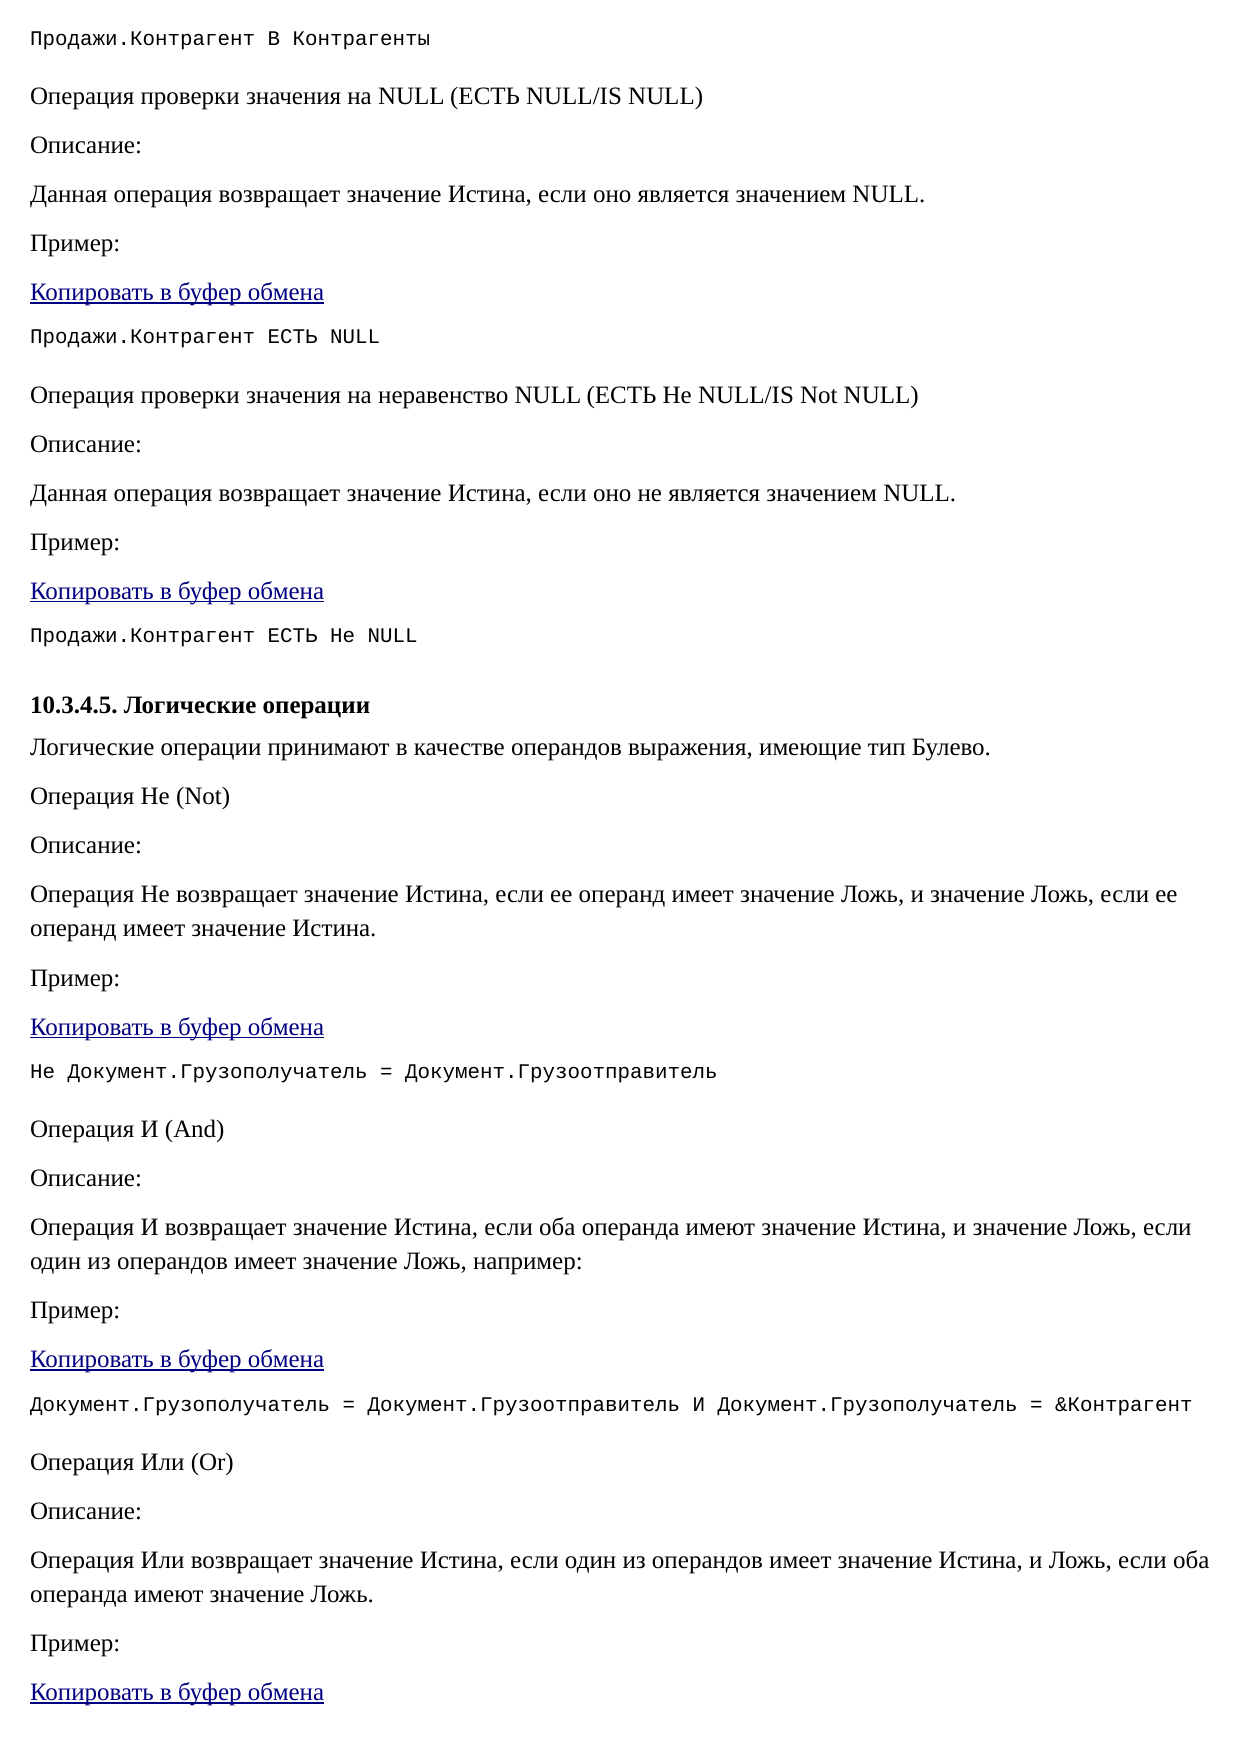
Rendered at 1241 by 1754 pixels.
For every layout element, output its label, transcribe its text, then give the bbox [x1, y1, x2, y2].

text Операция проверки значения на NULL (ЕСТЬ NULL/IS NULL) [30, 81, 1211, 110]
text Операция Не возвращает значение Истина, если ее операнд имеет значение Ложь, и значение Ложь, если ее операнд имеет значение Истина. [30, 879, 1211, 942]
text Данная операция возвращает значение Истина, если оно является значением NULL. [30, 179, 1211, 208]
text Описание: [30, 1163, 1211, 1192]
text Логические операции принимают в качестве операндов выражения, имеющие тип Булево. [30, 732, 1211, 761]
text Документ.Грузополучатель = Документ.Грузоотправитель И Документ.Грузополучатель = &Контрагент [30, 1394, 1211, 1417]
text Данная операция возвращает значение Истина, если оно не является значением NULL. [30, 478, 1211, 507]
text Операция проверки значения на неравенство NULL (ЕСТЬ Не NULL/IS Not NULL) [30, 380, 1211, 408]
text Пример: [30, 1296, 1211, 1324]
text Операция Или (Or) [30, 1447, 1211, 1476]
text Описание: [30, 429, 1211, 457]
text Продажи.Контрагент ЕСТЬ NULL [30, 327, 1211, 350]
text Операция И возвращает значение Истина, если оба операнда имеют значение Истина, и значение Ложь, если один из операндов имеет значение Ложь, например: [30, 1212, 1211, 1275]
subtitle 10.3.4.5. Логические операции [30, 691, 1211, 719]
text Операция Или возвращает значение Истина, если один из операндов имеет значение Истина, и Ложь, если оба операнда имеют значение Ложь. [30, 1545, 1211, 1608]
text Описание: [30, 130, 1211, 159]
text Описание: [30, 830, 1211, 859]
text Продажи.Контрагент ЕСТЬ Не NULL [30, 625, 1211, 649]
text Копировать в буфер обмена [30, 1012, 1211, 1040]
text Описание: [30, 1496, 1211, 1524]
text Операция Не (Not) [30, 781, 1211, 810]
text Пример: [30, 527, 1211, 556]
text Копировать в буфер обмена [30, 576, 1211, 605]
text Продажи.Контрагент В Контрагенты [30, 28, 1211, 52]
text Пример: [30, 963, 1211, 991]
text Копировать в буфер обмена [30, 1344, 1211, 1373]
text Операция И (And) [30, 1114, 1211, 1143]
text Пример: [30, 1628, 1211, 1657]
text Копировать в буфер обмена [30, 1677, 1211, 1706]
text Копировать в буфер обмена [30, 277, 1211, 306]
text Пример: [30, 228, 1211, 257]
text Не Документ.Грузополучатель = Документ.Грузоотправитель [30, 1061, 1211, 1084]
